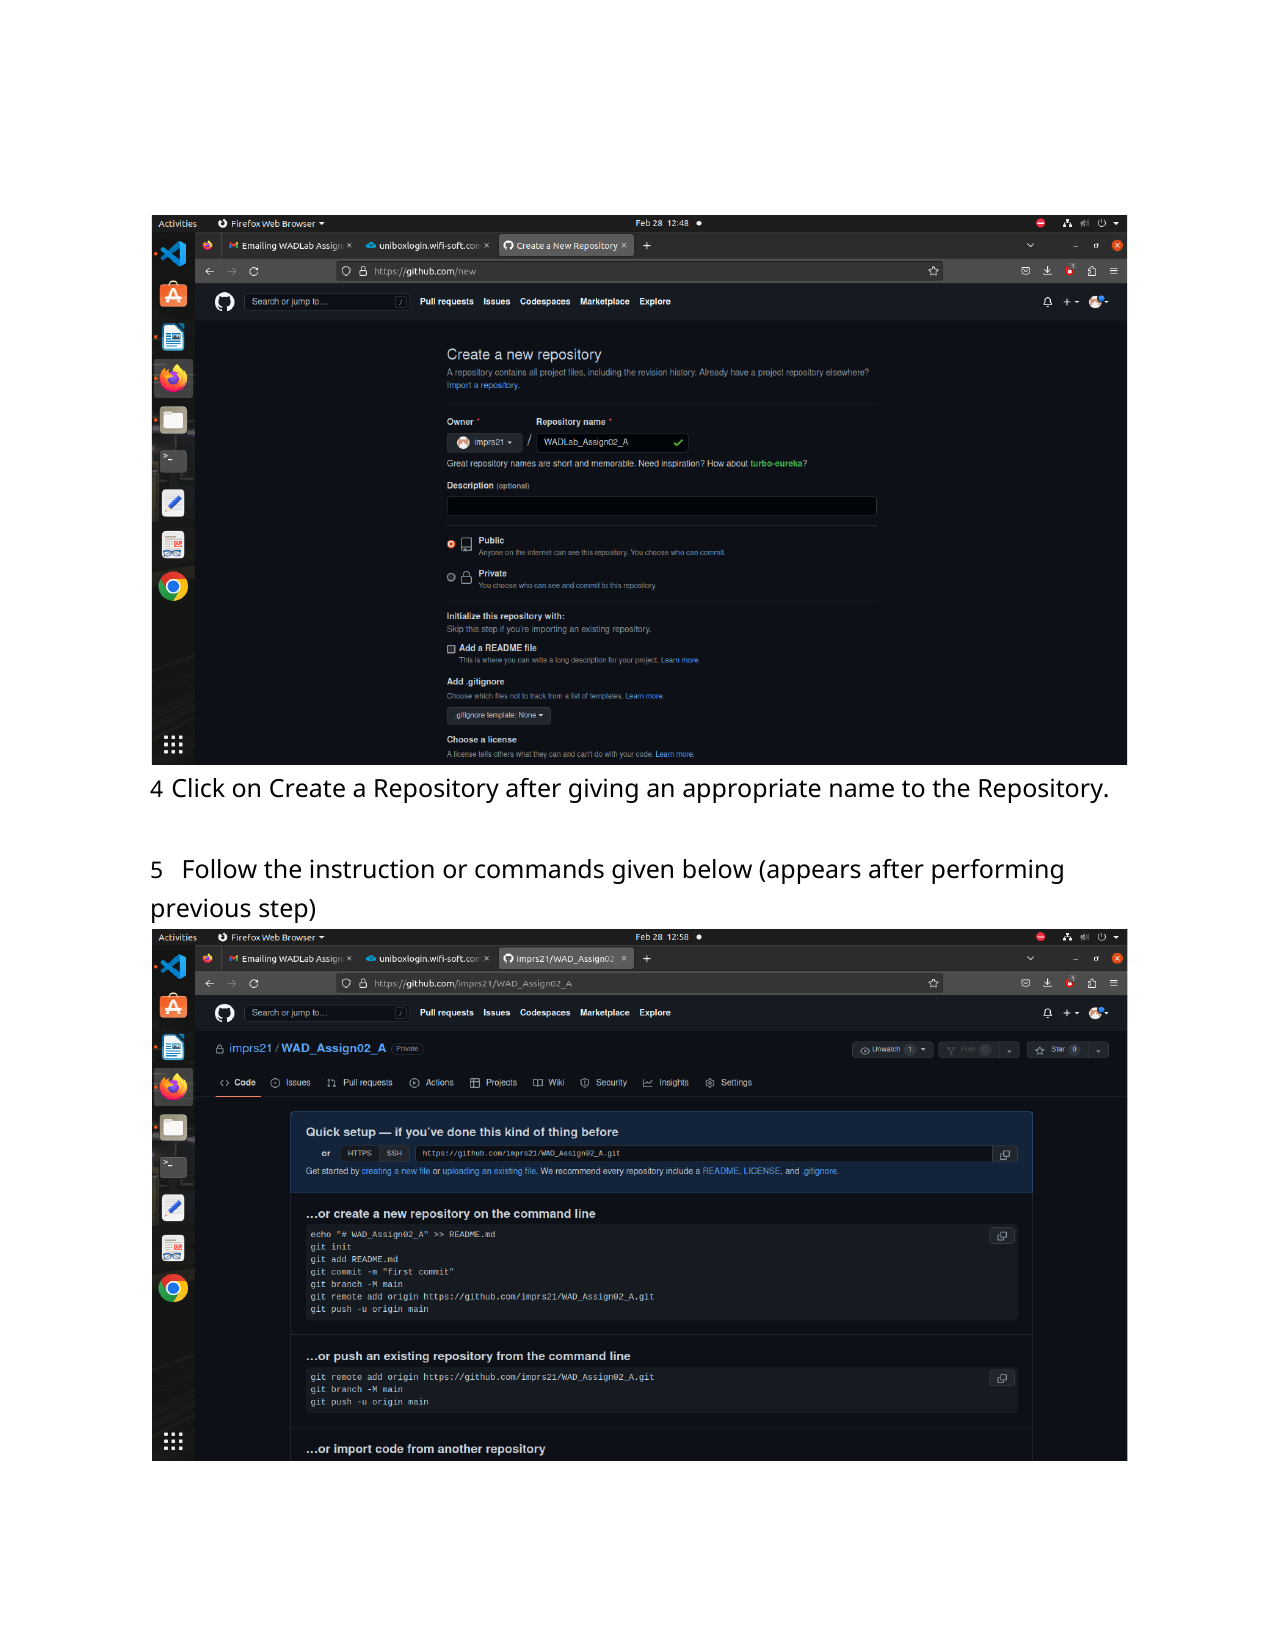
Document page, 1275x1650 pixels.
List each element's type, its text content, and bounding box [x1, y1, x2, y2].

list Click on Create a Repository after giving an appropriate name to the Repository. [150, 225, 1139, 804]
list Follow the instruction or commands given below (appears after performing previous step) [150, 851, 1094, 924]
